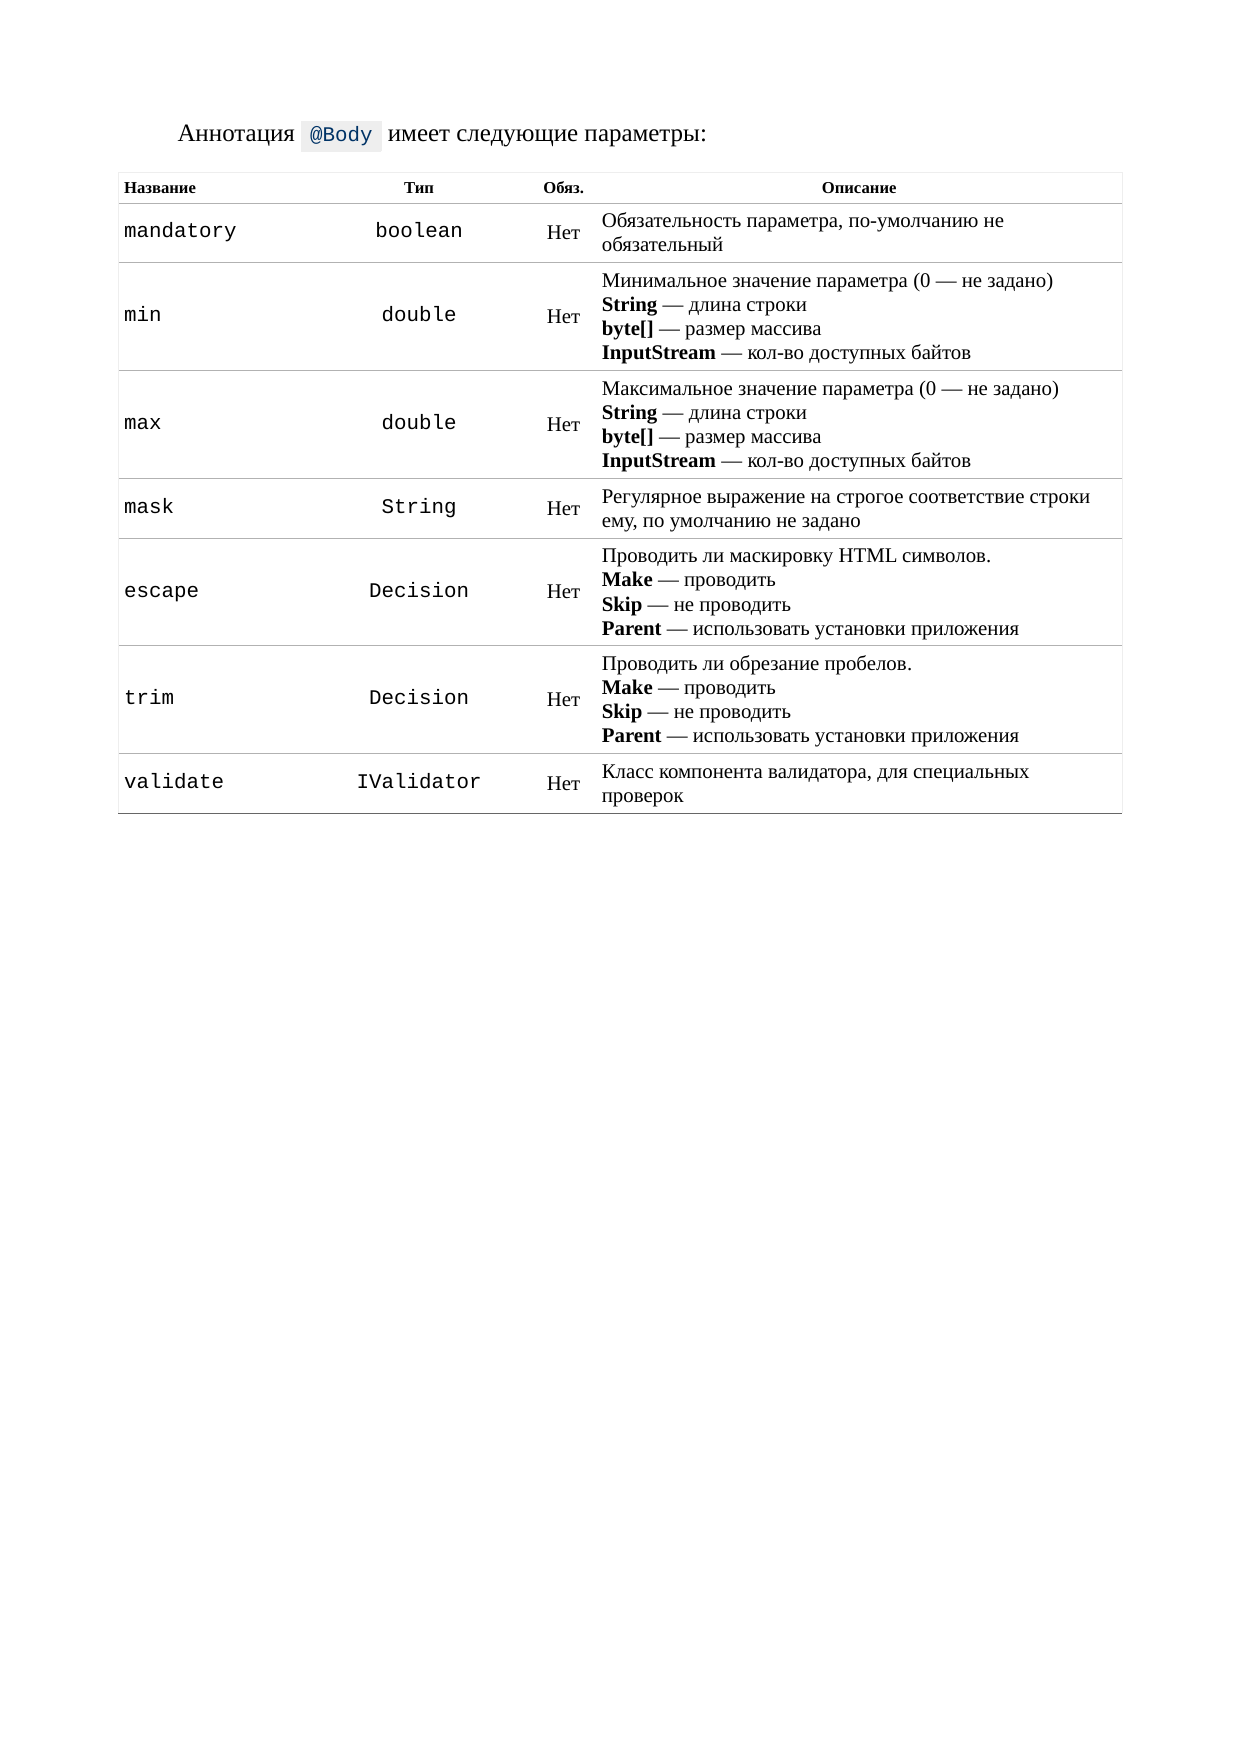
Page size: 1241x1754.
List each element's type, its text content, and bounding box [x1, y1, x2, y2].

table_cell Проводить ли маскировку HTML символов. Make — проводить Skip — не проводить Parent — использовать установки приложения [596, 539, 1122, 645]
table_header Обяз. [531, 173, 596, 202]
table_cell Максимальное значение параметра (0 — не задано) String — длина строки byte[] — размер массива InputStream — кол-во доступных байтов [596, 371, 1122, 478]
table_cell IValidator [307, 754, 531, 813]
table_cell Проводить ли обрезание пробелов. Make — проводить Skip — не проводить Parent — использовать установки приложения [596, 646, 1122, 753]
table_cell Нет [531, 646, 596, 753]
table_cell Нет [531, 371, 596, 478]
table_cell Регулярное выражение на строгое соответствие строки ему, по умолчанию не задано [596, 479, 1122, 537]
table_cell double [307, 263, 531, 370]
table_header Название [119, 173, 307, 202]
table_cell Нет [531, 204, 596, 262]
table_cell Нет [531, 539, 596, 645]
table_cell Decision [307, 646, 531, 753]
table_header Описание [596, 173, 1122, 202]
table_cell Нет [531, 754, 596, 813]
table_cell Обязательность параметра, по-умолчанию не обязательный [596, 204, 1122, 262]
table_cell boolean [307, 204, 531, 262]
table_cell validate [119, 754, 307, 813]
table_cell min [119, 263, 307, 370]
table_cell String [307, 479, 531, 537]
table_cell Нет [531, 479, 596, 537]
table_cell mask [119, 479, 307, 537]
table_cell Минимальное значение параметра (0 — не задано) String — длина строки byte[] — размер массива InputStream — кол-во доступных байтов [596, 263, 1122, 370]
table_cell Нет [531, 263, 596, 370]
table_cell escape [119, 539, 307, 645]
table_cell Класс компонента валидатора, для специальных проверок [596, 754, 1122, 813]
table_header Тип [307, 173, 531, 202]
table_cell trim [119, 646, 307, 753]
text Аннотация @Body имеет следующие параметры: [118, 118, 1122, 151]
table_cell max [119, 371, 307, 478]
table_cell double [307, 371, 531, 478]
table_cell mandatory [119, 204, 307, 262]
table_cell Decision [307, 539, 531, 645]
